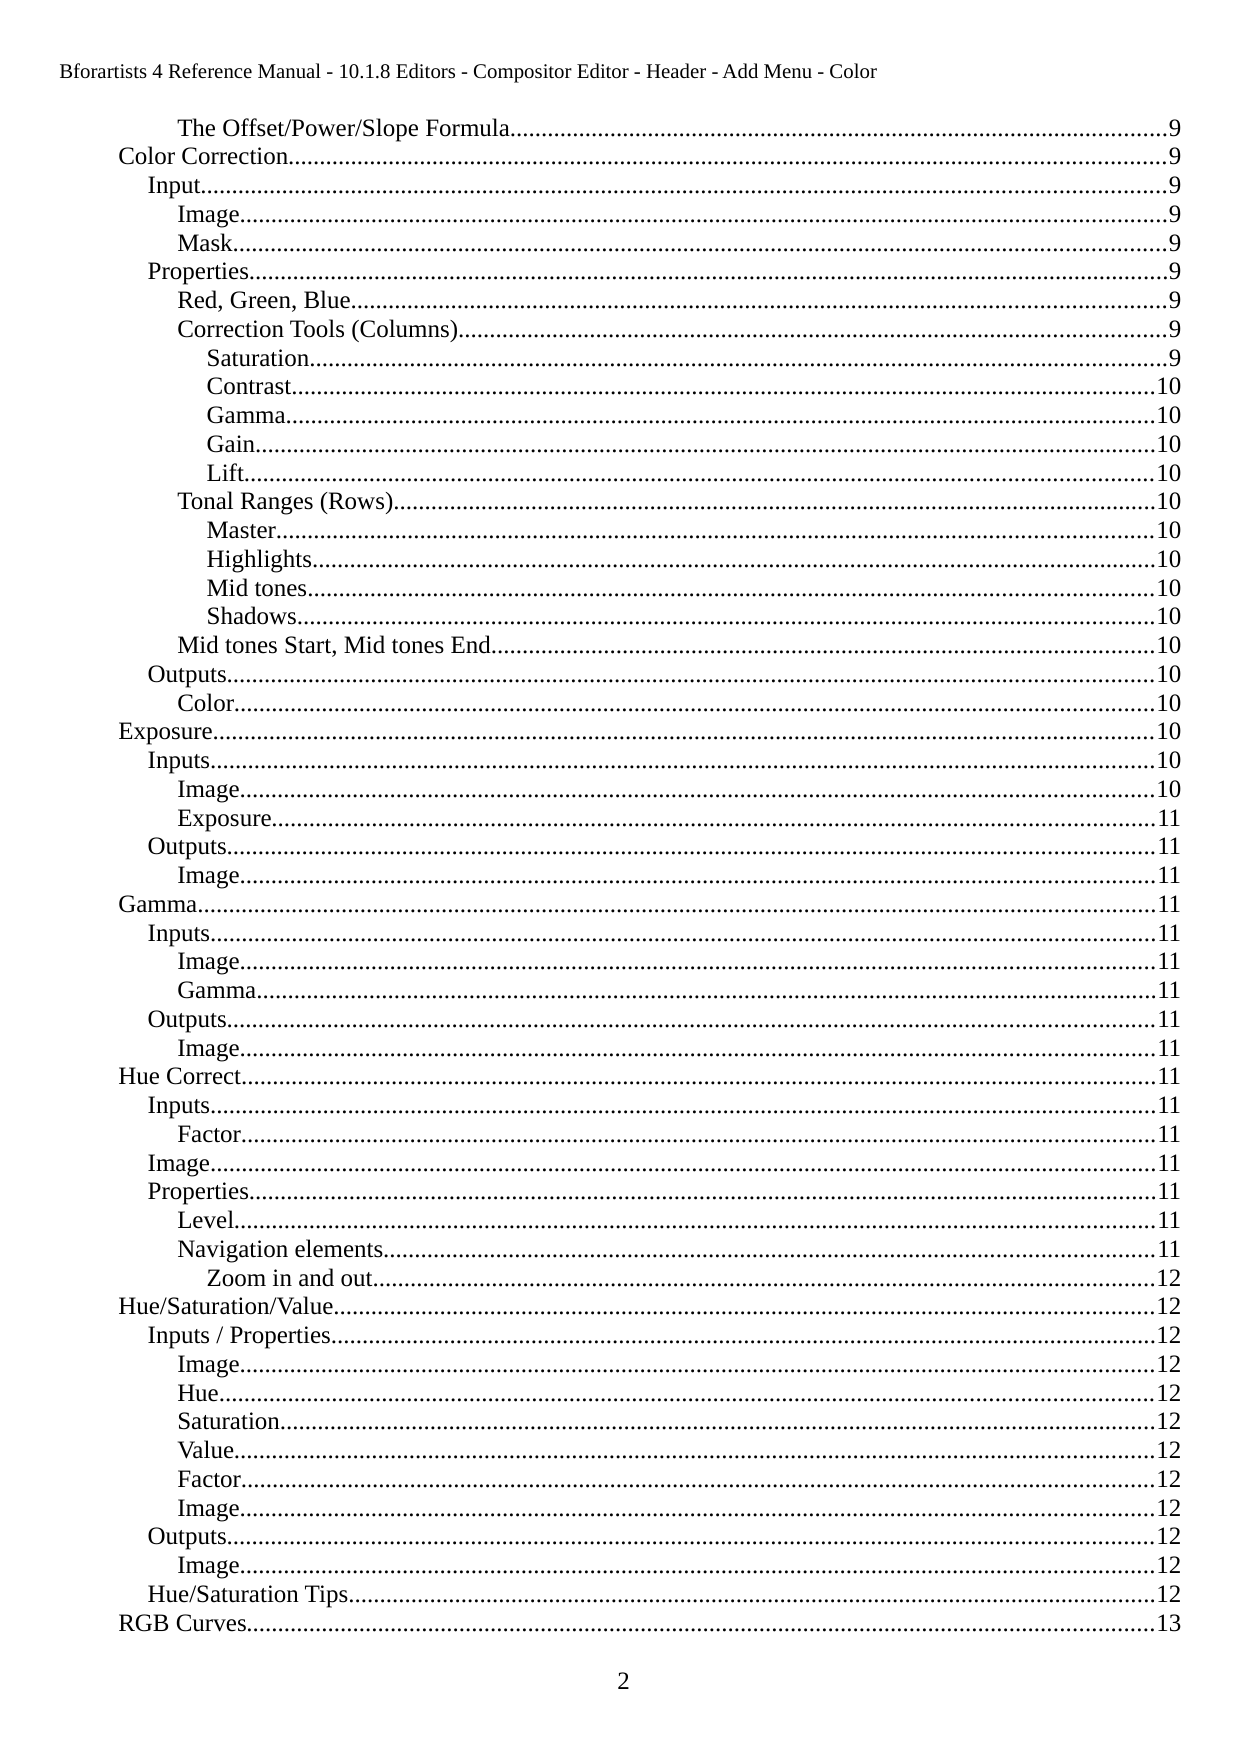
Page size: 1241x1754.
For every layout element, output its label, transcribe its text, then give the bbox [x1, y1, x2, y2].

text Input 9 [147, 170, 1181, 199]
text Gain 10 [206, 429, 1181, 458]
text Factor 11 [177, 1119, 1181, 1148]
text Hue Correct 11 [118, 1061, 1181, 1090]
text Image 11 [177, 860, 1181, 889]
text Properties 9 [147, 256, 1181, 285]
text The Offset/Power/Slope Formula 9 [177, 113, 1181, 141]
text Correction Tools (Columns) 9 [177, 314, 1181, 343]
text Hue/Saturation/Value 12 [118, 1291, 1181, 1320]
text Inputs 10 [147, 745, 1181, 774]
text Saturation 9 [206, 343, 1181, 371]
text Hue/Saturation Tips 12 [147, 1579, 1181, 1608]
text Inputs 11 [147, 1090, 1181, 1119]
text Image 12 [177, 1349, 1181, 1378]
text RGB Curves 13 [118, 1608, 1181, 1636]
text Lift 10 [206, 458, 1181, 486]
text Image 12 [177, 1550, 1181, 1579]
text Exposure 11 [177, 803, 1181, 831]
text Tonal Ranges (Rows) 10 [177, 486, 1181, 515]
text Hue 12 [177, 1378, 1181, 1406]
text Master 10 [206, 515, 1181, 544]
text Color Correction 9 [118, 141, 1181, 170]
text Gamma 11 [177, 975, 1181, 1004]
text Zoom in and out 12 [206, 1263, 1181, 1291]
text Image 12 [177, 1493, 1181, 1521]
text Color 10 [177, 688, 1181, 716]
text Outputs 12 [147, 1521, 1181, 1550]
text Gamma 11 [118, 889, 1181, 918]
text Image 11 [147, 1148, 1181, 1176]
text Mid tones Start, Mid tones End 10 [177, 630, 1181, 659]
text Image 9 [177, 199, 1181, 228]
text Image 11 [177, 1033, 1181, 1061]
text Outputs 11 [147, 1004, 1181, 1033]
text Exposure 10 [118, 716, 1181, 745]
text Highlights 10 [206, 544, 1181, 573]
text Level 11 [177, 1205, 1181, 1234]
text Inputs / Properties 12 [147, 1320, 1181, 1349]
text Image 10 [177, 774, 1181, 803]
text Factor 12 [177, 1464, 1181, 1493]
text Mask 9 [177, 228, 1181, 256]
text Saturation 12 [177, 1406, 1181, 1435]
text Shadows 10 [206, 601, 1181, 630]
text Inputs 11 [147, 918, 1181, 946]
text Gamma 10 [206, 400, 1181, 429]
text Value 12 [177, 1435, 1181, 1464]
text Outputs 11 [147, 831, 1181, 860]
text Navigation elements 11 [177, 1234, 1181, 1263]
text Mid tones 10 [206, 573, 1181, 601]
text Red, Green, Blue 9 [177, 285, 1181, 314]
text Image 11 [177, 946, 1181, 975]
text Contrast 10 [206, 371, 1181, 400]
text Properties 11 [147, 1176, 1181, 1205]
text Outputs 10 [147, 659, 1181, 688]
